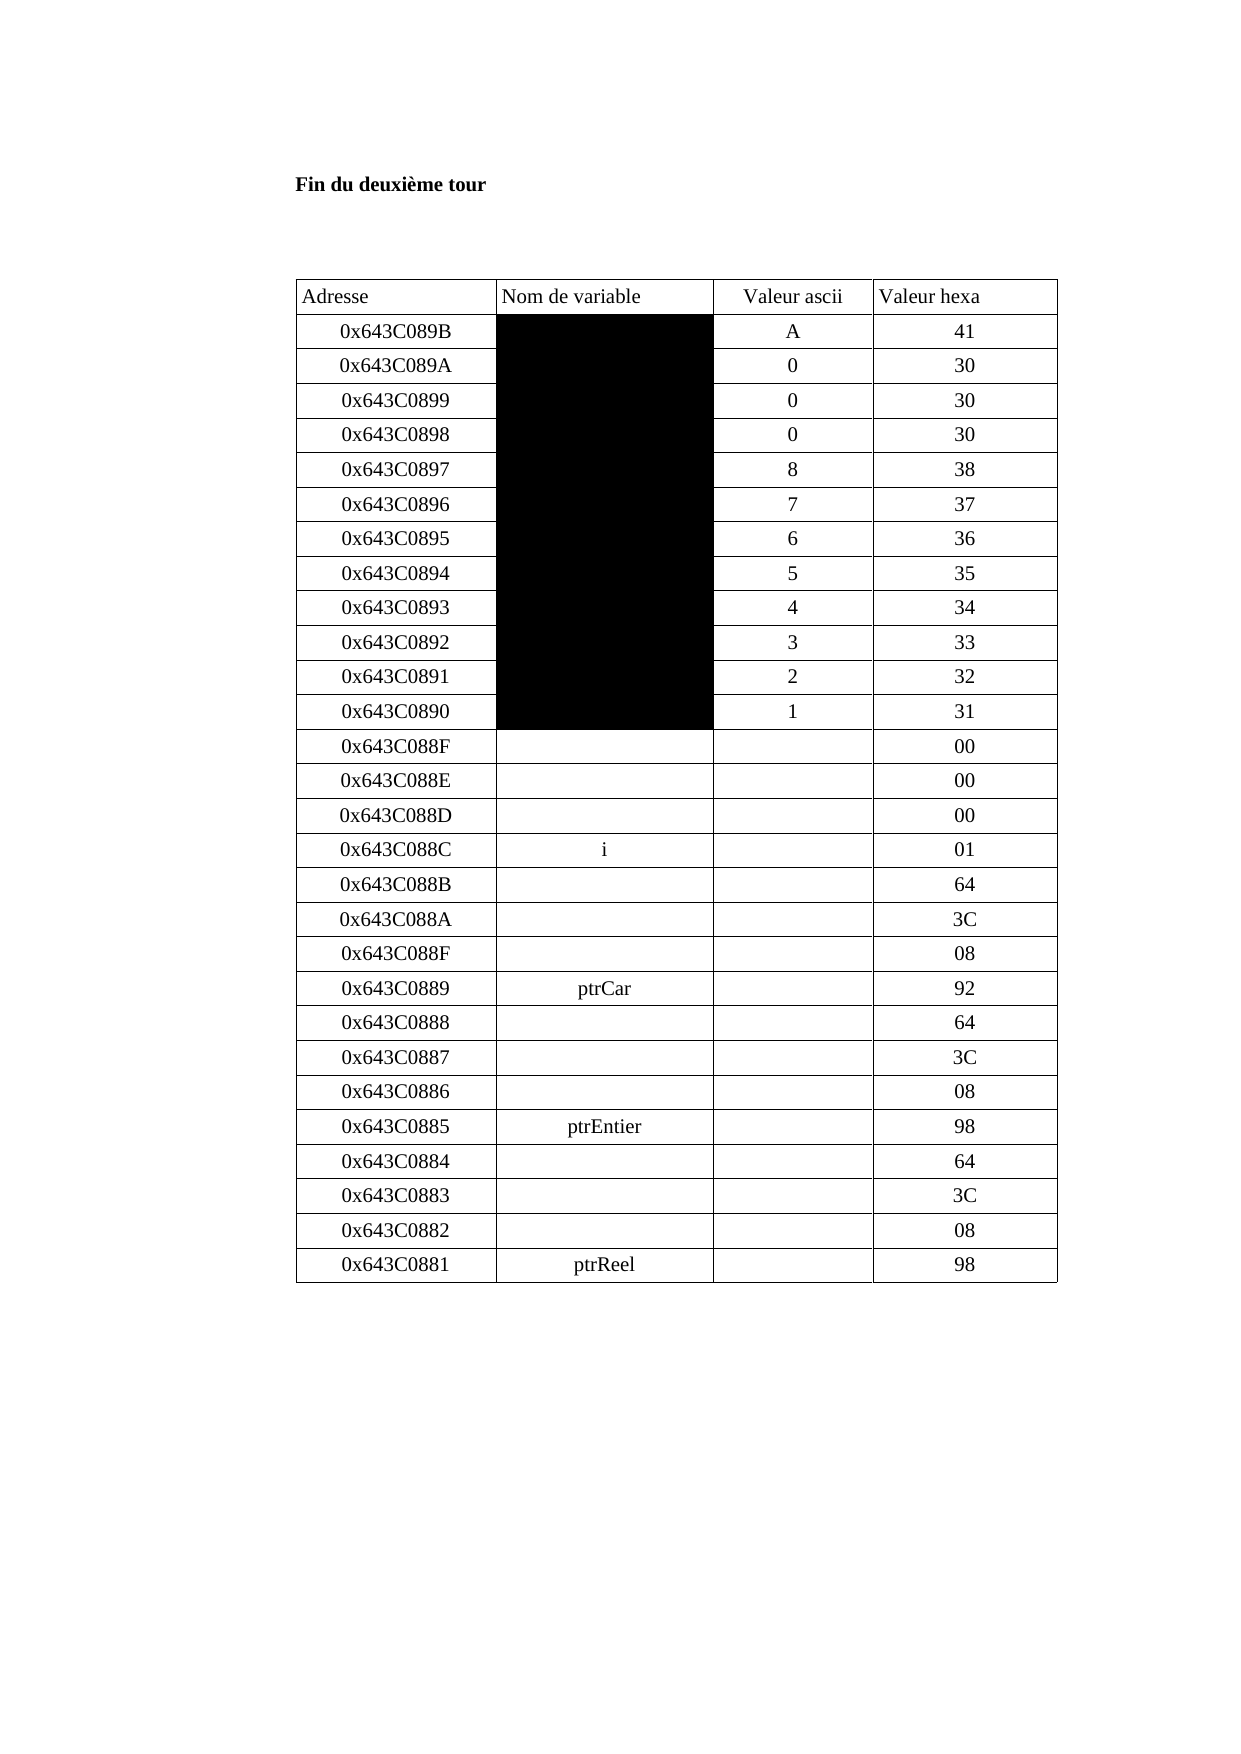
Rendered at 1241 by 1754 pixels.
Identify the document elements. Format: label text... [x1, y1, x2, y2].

table_cell 0x643C088F [297, 937, 496, 971]
table_cell 0x643C0887 [297, 1041, 496, 1075]
table_cell [497, 488, 713, 521]
table_cell [497, 695, 713, 729]
table_cell 0x643C0882 [297, 1214, 496, 1248]
table_cell 0x643C0883 [297, 1179, 496, 1213]
table_header Valeur hexa [874, 280, 1057, 314]
table_cell [497, 349, 713, 383]
table_cell 38 [874, 453, 1057, 487]
table_cell [497, 315, 713, 348]
table_cell 0x643C0894 [297, 557, 496, 590]
table_cell [714, 1179, 872, 1213]
table_cell [714, 903, 872, 936]
table_cell 30 [874, 419, 1057, 452]
table_cell [497, 868, 713, 902]
table_cell [497, 453, 713, 487]
table_cell [497, 661, 713, 694]
table_cell [497, 522, 713, 556]
table_cell 35 [874, 557, 1057, 590]
table_cell [714, 834, 872, 867]
table_cell 0x643C0889 [297, 972, 496, 1005]
table_cell 0x643C088B [297, 868, 496, 902]
table_cell [497, 1041, 713, 1075]
table_cell 1 [714, 695, 872, 729]
table_cell [714, 1214, 872, 1248]
table_cell ptrReel [497, 1249, 713, 1282]
table_cell 3C [874, 1179, 1057, 1213]
subtitle Fin du deuxième tour [295, 173, 1092, 196]
table_cell 08 [874, 1214, 1057, 1248]
table_cell 0x643C088F [297, 730, 496, 763]
table_cell 3C [874, 1041, 1057, 1075]
table_cell 0x643C0881 [297, 1249, 496, 1282]
table_cell ptrEntier [497, 1110, 713, 1144]
table_cell [714, 1006, 872, 1040]
table_cell 98 [874, 1249, 1057, 1282]
table_cell 36 [874, 522, 1057, 556]
table_cell 0x643C0885 [297, 1110, 496, 1144]
table_cell 3 [714, 626, 872, 660]
table_cell [497, 1145, 713, 1178]
table_cell 98 [874, 1110, 1057, 1144]
table_cell [497, 419, 713, 452]
table_cell 34 [874, 591, 1057, 625]
table_cell 5 [714, 557, 872, 590]
table_cell [714, 764, 872, 798]
table_cell [714, 799, 872, 833]
table_cell 32 [874, 661, 1057, 694]
table_cell 0x643C088D [297, 799, 496, 833]
table_cell 31 [874, 695, 1057, 729]
table_cell 01 [874, 834, 1057, 867]
table_cell [497, 1179, 713, 1213]
table_cell 92 [874, 972, 1057, 1005]
table_cell [497, 1076, 713, 1109]
table_cell 00 [874, 799, 1057, 833]
table_cell 2 [714, 661, 872, 694]
table_cell 0x643C089A [297, 349, 496, 383]
table_cell [497, 591, 713, 625]
table_cell 0x643C0891 [297, 661, 496, 694]
table_cell 00 [874, 730, 1057, 763]
table_cell 0x643C088A [297, 903, 496, 936]
table_cell [497, 1214, 713, 1248]
table_cell [497, 1006, 713, 1040]
table_cell [497, 799, 713, 833]
table_cell 0x643C0888 [297, 1006, 496, 1040]
table_cell 0x643C0897 [297, 453, 496, 487]
table_cell [497, 557, 713, 590]
table_cell 0x643C0898 [297, 419, 496, 452]
table_cell 0x643C0899 [297, 384, 496, 418]
table_cell [714, 972, 872, 1005]
table_cell 33 [874, 626, 1057, 660]
table_cell [497, 384, 713, 418]
table_cell 0x643C0892 [297, 626, 496, 660]
table_cell [714, 937, 872, 971]
table_cell 08 [874, 937, 1057, 971]
table_cell [497, 903, 713, 936]
table_cell 0x643C088E [297, 764, 496, 798]
table_cell 64 [874, 1145, 1057, 1178]
table_cell [714, 1145, 872, 1178]
table_header Valeur ascii [714, 280, 872, 314]
table_cell 0x643C0893 [297, 591, 496, 625]
table_cell [714, 1041, 872, 1075]
table_header Nom de variable [497, 280, 713, 314]
table_cell 37 [874, 488, 1057, 521]
table_cell 0x643C0886 [297, 1076, 496, 1109]
table_cell 0x643C0896 [297, 488, 496, 521]
table_cell 7 [714, 488, 872, 521]
table_header Adresse [297, 280, 496, 314]
table_cell 0 [714, 384, 872, 418]
table_cell 0 [714, 419, 872, 452]
table_cell [497, 764, 713, 798]
table_cell 00 [874, 764, 1057, 798]
table_cell 6 [714, 522, 872, 556]
table_cell 0x643C0890 [297, 695, 496, 729]
table_cell 0x643C088C [297, 834, 496, 867]
table_cell 8 [714, 453, 872, 487]
table_cell 30 [874, 384, 1057, 418]
table_cell 0x643C0884 [297, 1145, 496, 1178]
table_cell [714, 1249, 872, 1282]
table_cell [497, 937, 713, 971]
table_cell 3C [874, 903, 1057, 936]
table_cell 4 [714, 591, 872, 625]
table_cell ptrCar [497, 972, 713, 1005]
table_cell 41 [874, 315, 1057, 348]
table_cell 64 [874, 1006, 1057, 1040]
table_cell 30 [874, 349, 1057, 383]
table_cell 0 [714, 349, 872, 383]
table_cell [714, 868, 872, 902]
table_cell A [714, 315, 872, 348]
table_cell i [497, 834, 713, 867]
table_cell [497, 730, 713, 763]
table_cell 0x643C0895 [297, 522, 496, 556]
table_cell [714, 1110, 872, 1144]
table_cell 64 [874, 868, 1057, 902]
table_cell [497, 626, 713, 660]
table_cell [714, 730, 872, 763]
table_cell 08 [874, 1076, 1057, 1109]
table_cell [714, 1076, 872, 1109]
table_cell 0x643C089B [297, 315, 496, 348]
